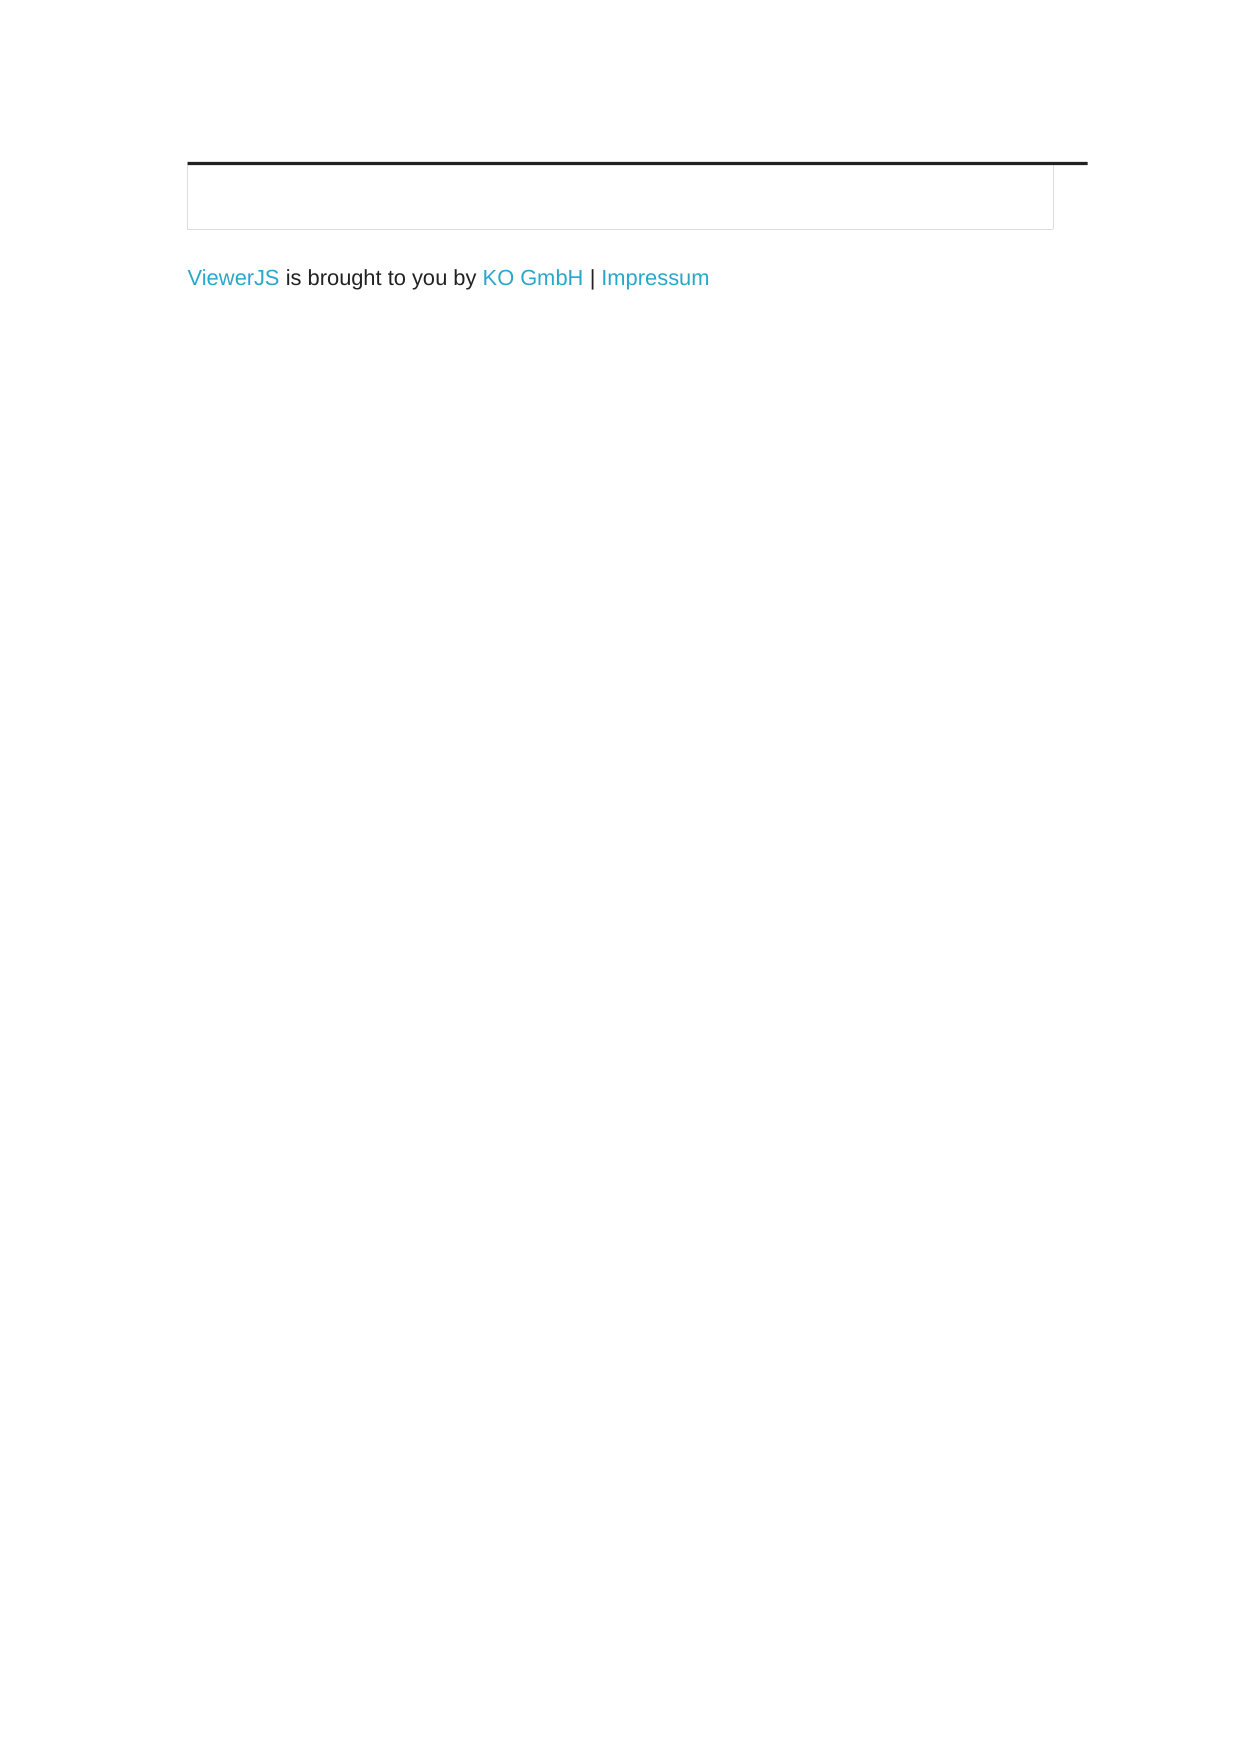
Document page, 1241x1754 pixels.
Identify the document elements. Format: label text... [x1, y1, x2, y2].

text ViewerJS is brought to you by KO GmbH | Impressum [187, 262, 1053, 294]
